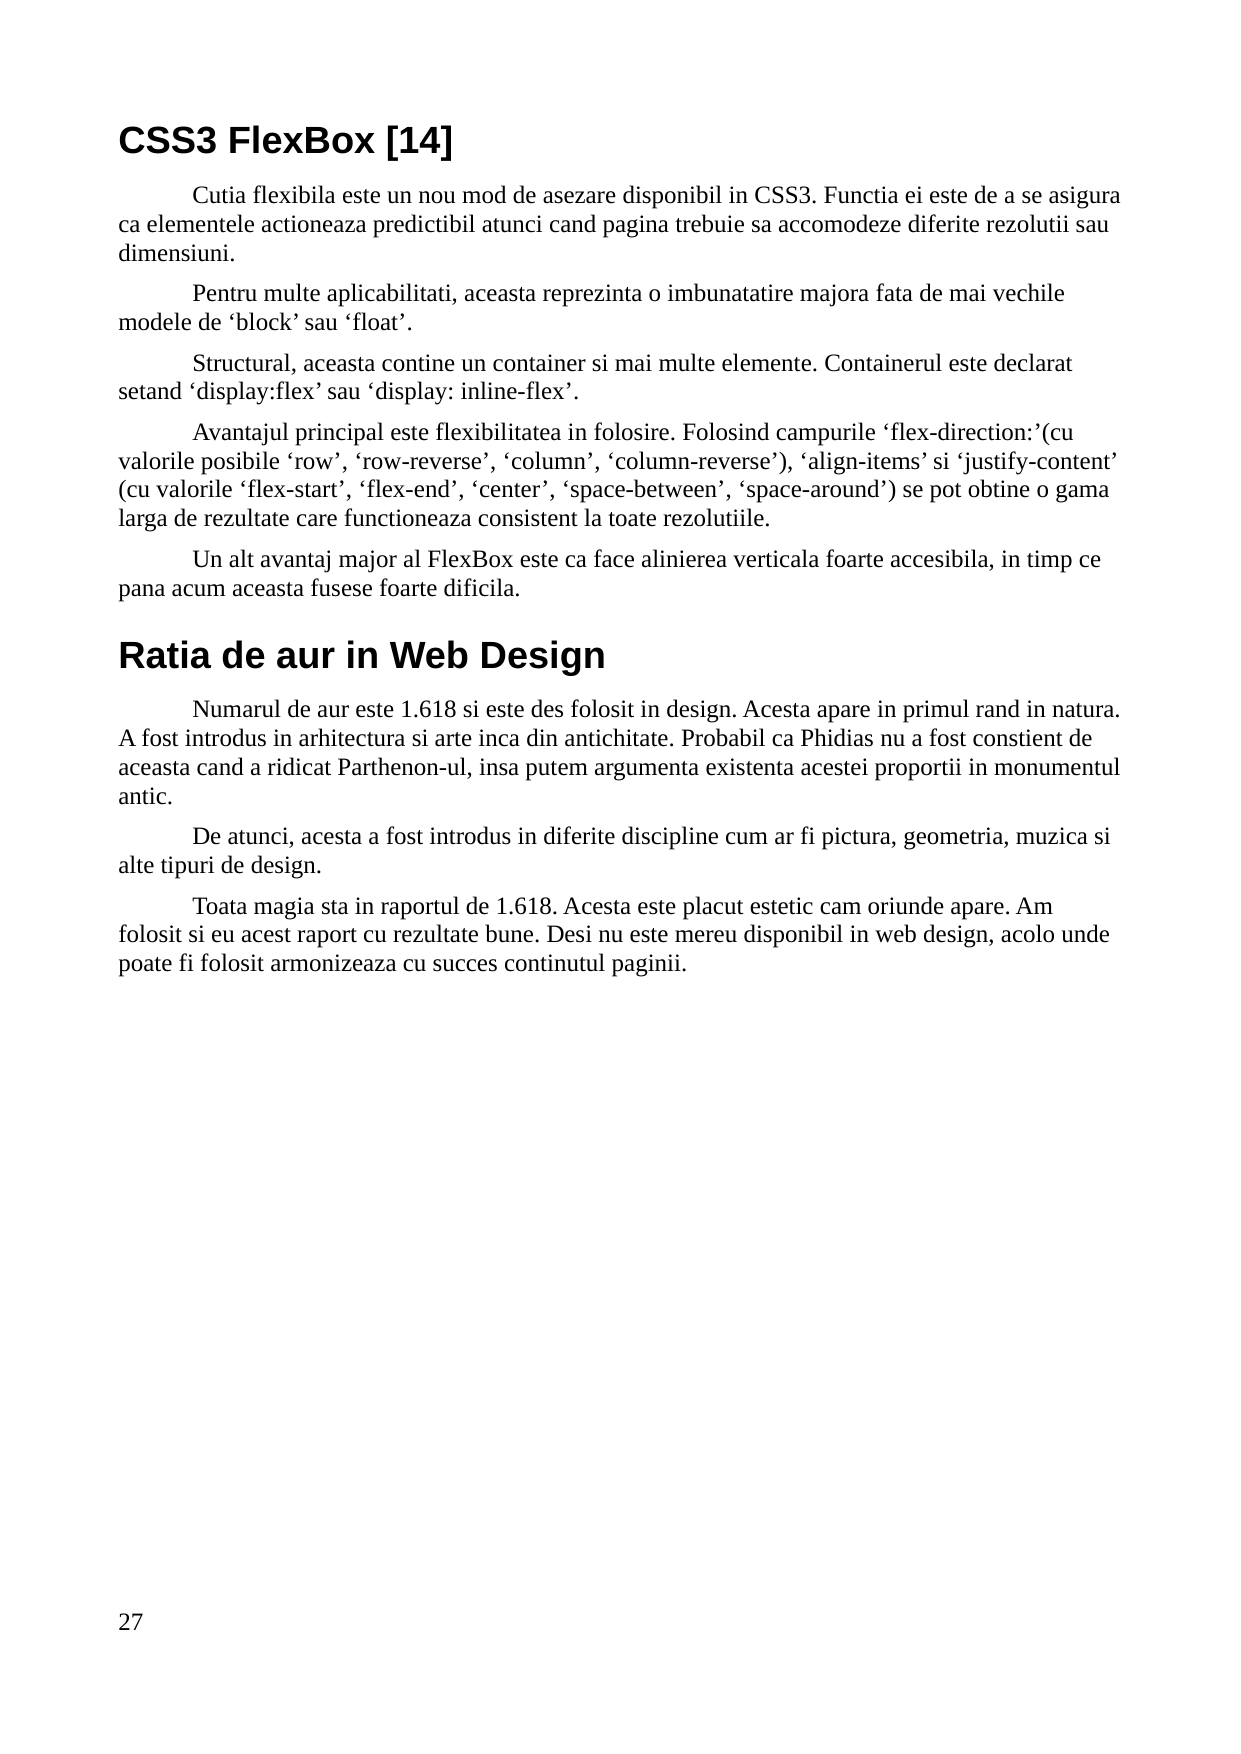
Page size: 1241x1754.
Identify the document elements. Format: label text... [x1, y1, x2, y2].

text Avantajul principal este flexibilitatea in folosire. Folosind campurile ‘flex-direction:’(cu valorile posibile ‘row’, ‘row-reverse’, ‘column’, ‘column-reverse’), ‘align-items’ si ‘justify-content’ (cu valorile ‘flex-start’, ‘flex-end’, ‘center’, ‘space-between’, ‘space-around’) se pot obtine o gama larga de rezultate care functioneaza consistent la toate rezolutiile. [118, 417, 1122, 532]
text Un alt avantaj major al FlexBox este ca face alinierea verticala foarte accesibila, in timp ce pana acum aceasta fusese foarte dificila. [118, 544, 1122, 601]
text Structural, aceasta contine un container si mai multe elemente. Containerul este declarat setand ‘display:flex’ sau ‘display: inline-flex’. [118, 348, 1122, 405]
text Toata magia sta in raportul de 1.618. Acesta este placut estetic cam oriunde apare. Am folosit si eu acest raport cu rezultate bune. Desi nu este mereu disponibil in web design, acolo unde poate fi folosit armonizeaza cu succes continutul paginii. [118, 891, 1122, 977]
text Pentru multe aplicabilitati, aceasta reprezinta o imbunatatire majora fata de mai vechile modele de ‘block’ sau ‘float’. [118, 278, 1122, 336]
subtitle CSS3 FlexBox [14] [118, 118, 1122, 162]
text Numarul de aur este 1.618 si este des folosit in design. Acesta apare in primul rand in natura. A fost introdus in arhitectura si arte inca din antichitate. Probabil ca Phidias nu a fost constient de aceasta cand a ridicat Parthenon-ul, insa putem argumenta existenta acestei proportii in monumentul antic. [118, 694, 1122, 809]
subtitle Ratia de aur in Web Design [118, 632, 1122, 676]
text De atunci, acesta a fost introdus in diferite discipline cum ar fi pictura, geometria, muzica si alte tipuri de design. [118, 821, 1122, 879]
text Cutia flexibila este un nou mod de asezare disponibil in CSS3. Functia ei este de a se asigura ca elementele actioneaza predictibil atunci cand pagina trebuie sa accomodeze diferite rezolutii sau dimensiuni. [118, 180, 1122, 266]
